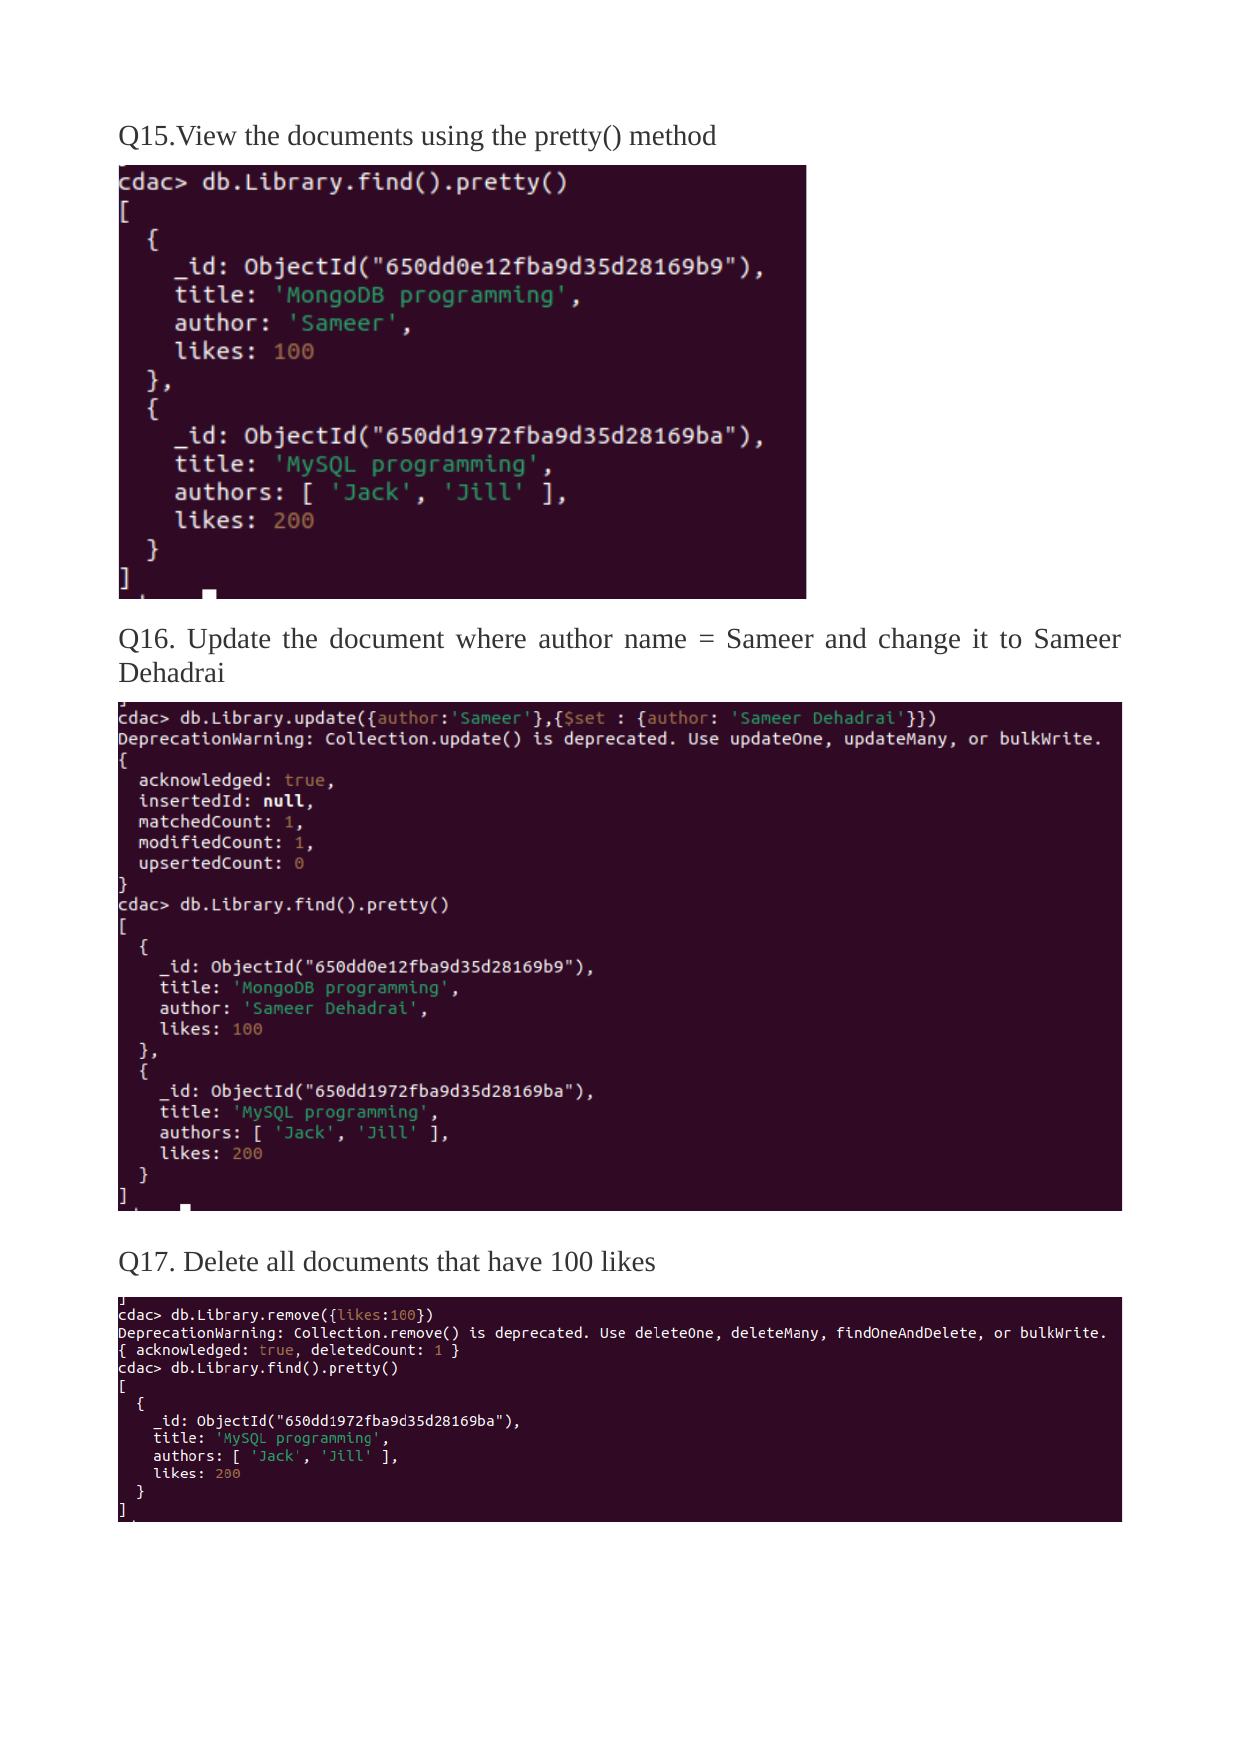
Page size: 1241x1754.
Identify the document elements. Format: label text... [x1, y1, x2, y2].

text Q15.View the documents using the pretty() method [118, 118, 1122, 152]
picture [118, 165, 807, 599]
picture [118, 1297, 1123, 1522]
picture [118, 702, 1123, 1211]
text Q16. Update the document where author name = Sameer and change it to Sameer Dehadrai [118, 621, 1122, 688]
text Q17. Delete all documents that have 100 likes [118, 1244, 1122, 1278]
